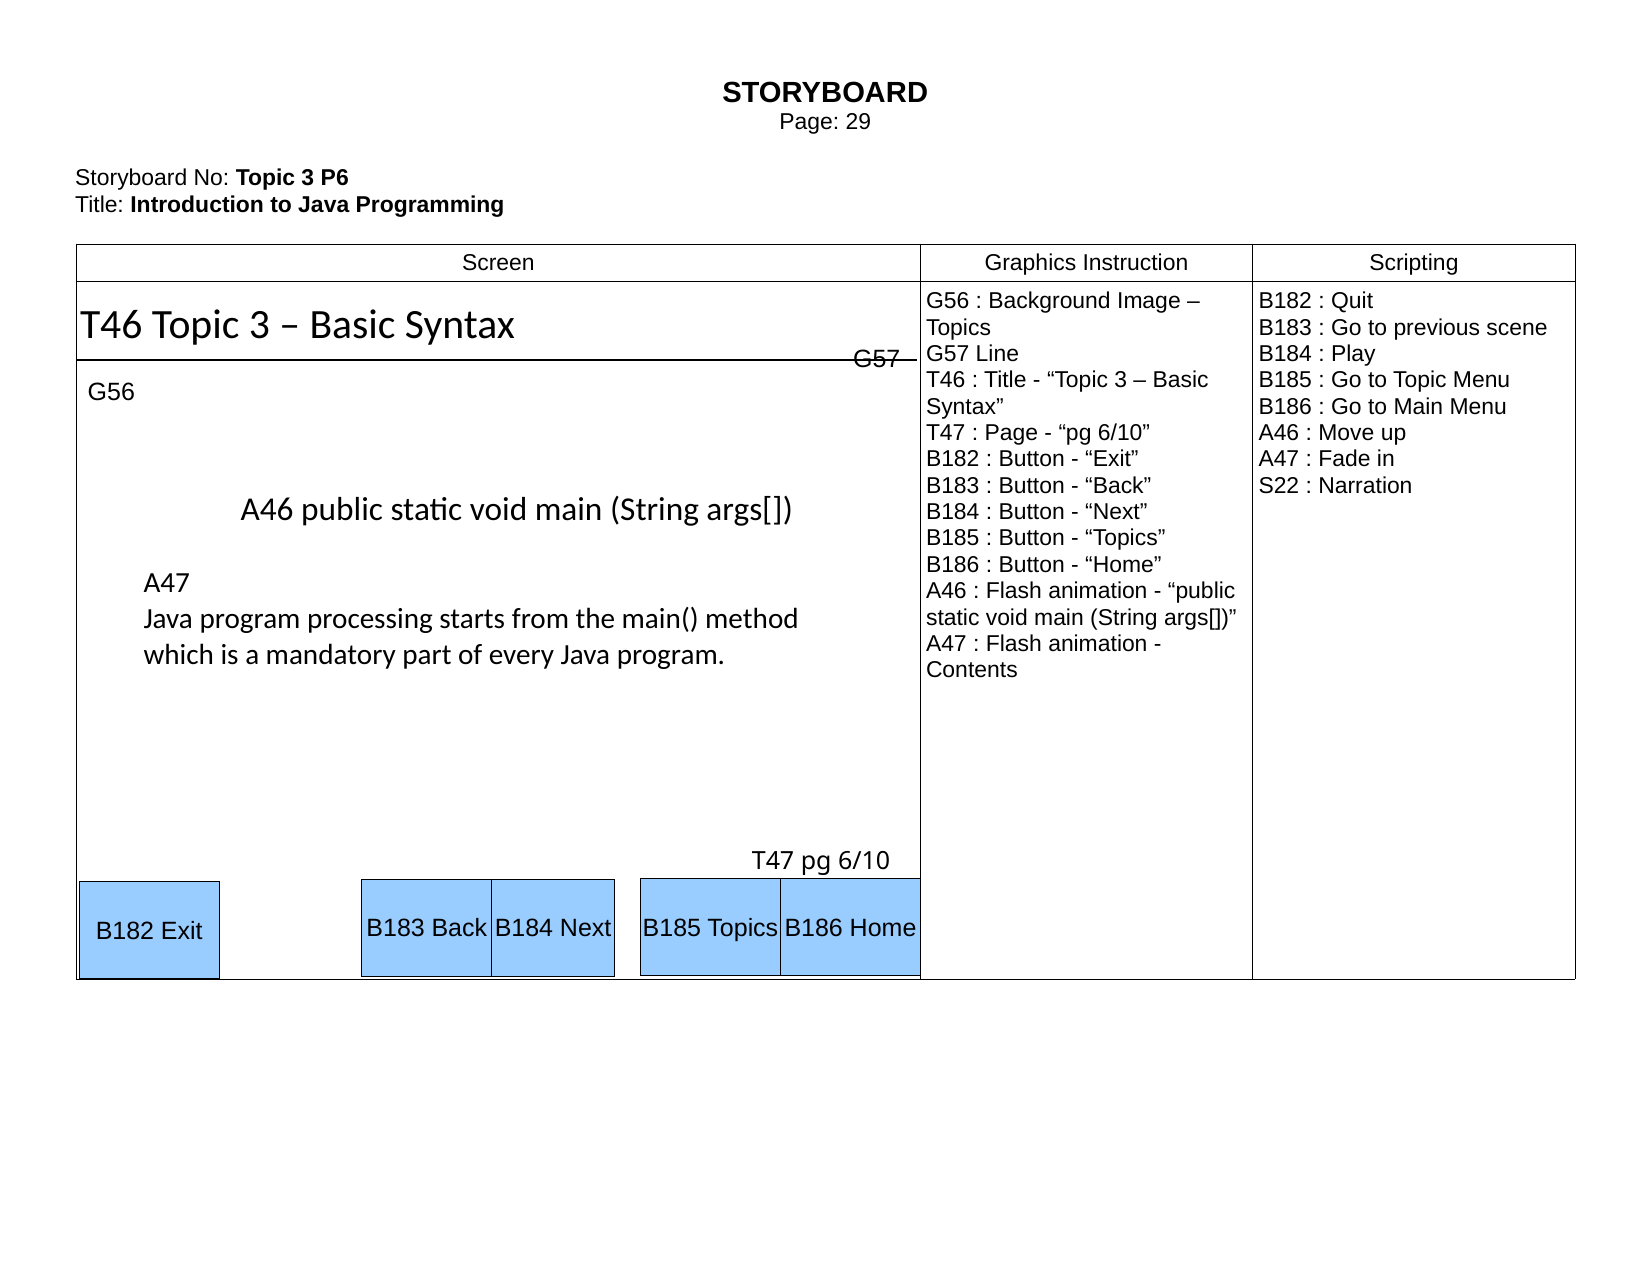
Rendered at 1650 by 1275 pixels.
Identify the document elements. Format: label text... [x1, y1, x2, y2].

table_header Screen [77, 245, 920, 281]
table_cell G56 : Background Image – Topics G57 Line T46 : Title - “Topic 3 – Basic Syntax” T47 : Page - “pg 6/10” B182 : Button - “Exit” B183 : Button - “Back” B184 : Button - “Next” B185 : Button - “Topics” B186 : Button - “Home” A46 : Flash animation - “public static void main (String args[])” A47 : Flash animation - Contents [921, 282, 1252, 978]
table_cell [857, 361, 868, 365]
table_header Graphics Instruction [921, 245, 1252, 281]
table_header Scripting [1253, 245, 1575, 281]
table_cell [77, 282, 920, 978]
table_cell B182 : Quit B183 : Go to previous scene B184 : Play B185 : Go to Topic Menu B186 : Go to Main Menu A46 : Move up A47 : Fade in S22 : Narration [1253, 282, 1575, 978]
text Title: Introduction to Java Programming [75, 191, 1575, 217]
text Storyboard No: Topic 3 P6 [75, 164, 1575, 191]
